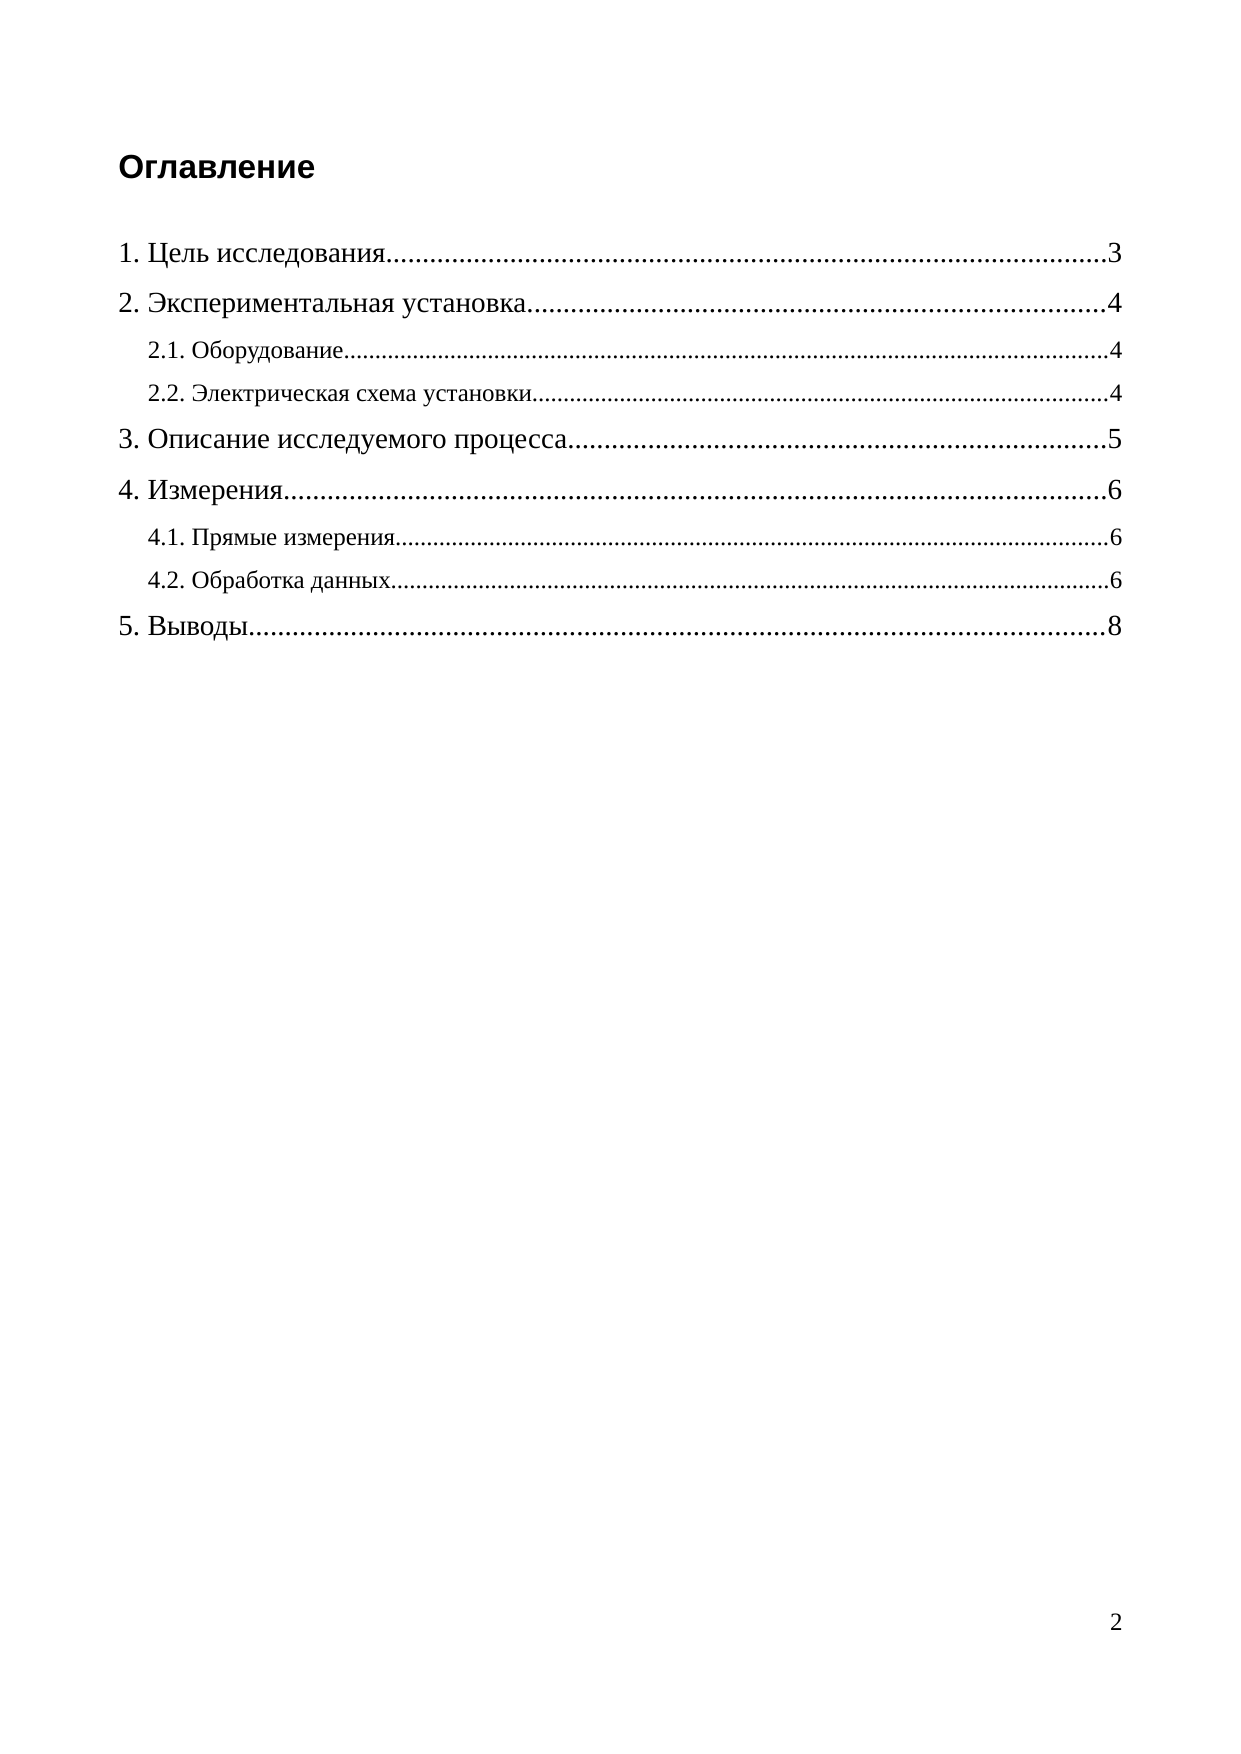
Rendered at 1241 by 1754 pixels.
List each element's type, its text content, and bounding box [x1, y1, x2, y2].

text 2. Экспериментальная установка 4 [118, 285, 1122, 318]
text 4.2. Обработка данных 6 [148, 565, 1122, 594]
text 4.1. Прямые измерения 6 [148, 522, 1122, 551]
text 5. Выводы 8 [118, 608, 1122, 642]
text 4. Измерения 6 [118, 472, 1122, 505]
subtitle Оглавление [118, 148, 1122, 186]
text 2.2. Электрическая схема установки 4 [148, 378, 1122, 407]
text 3. Описание исследуемого процесса 5 [118, 422, 1122, 455]
text 2.1. Оборудование 4 [148, 335, 1122, 364]
text 1. Цель исследования 3 [118, 235, 1122, 268]
